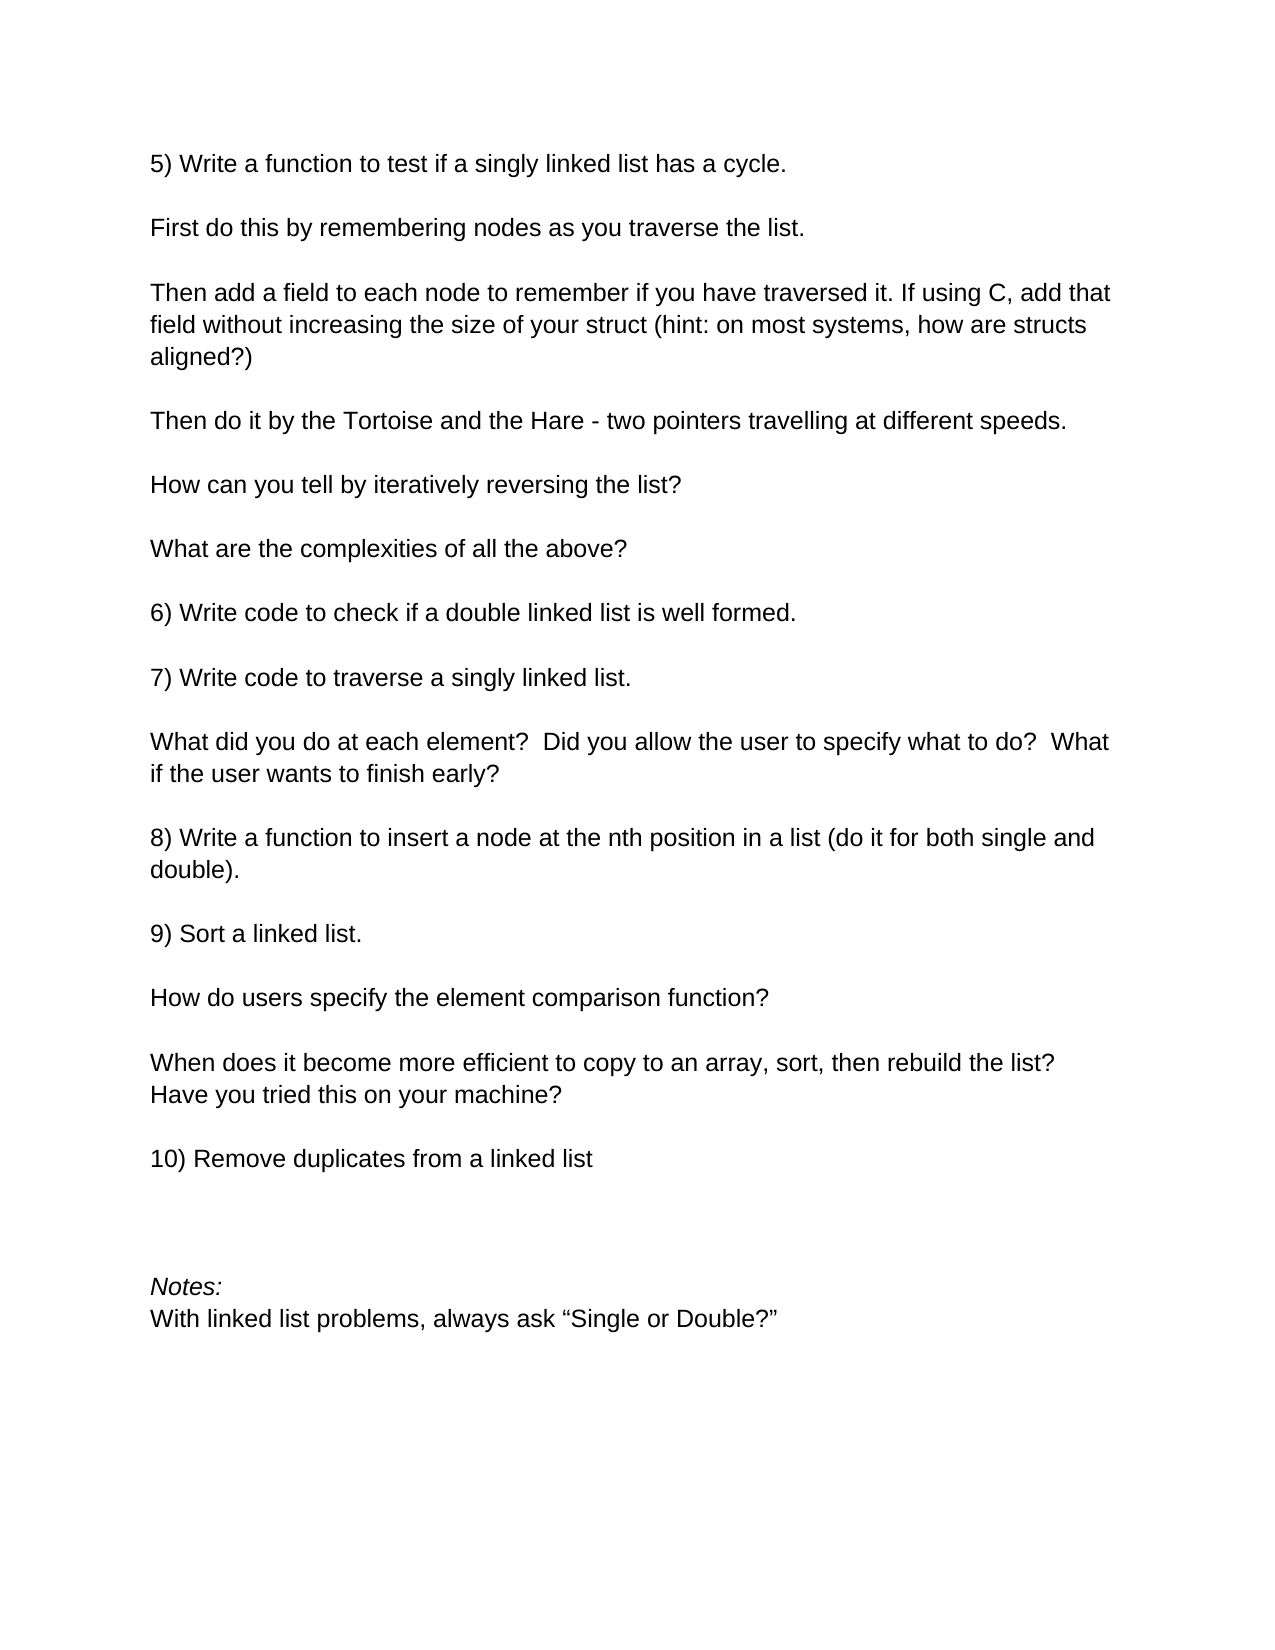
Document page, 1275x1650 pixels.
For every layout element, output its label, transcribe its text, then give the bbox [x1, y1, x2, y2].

text Then do it by the Tortoise and the Hare - two pointers travelling at different speeds. [150, 407, 1125, 434]
text How do users specify the element comparison function? [150, 984, 1125, 1012]
text 6) Write code to check if a double linked list is well formed. [150, 599, 1125, 627]
text Then add a field to each node to remember if you have traversed it. If using C, add that field without increasing the size of your struct (hint: on most systems, how are structs aligned?) [150, 278, 1125, 370]
text Notes: [150, 1273, 1125, 1301]
text When does it become more efficient to copy to an array, sort, then rebuild the list? Have you tried this on your machine? [150, 1048, 1125, 1108]
text 7) Write code to traverse a singly linked list. [150, 663, 1125, 691]
text 10) Remove duplicates from a linked list [150, 1144, 1125, 1172]
text 8) Write a function to insert a node at the nth position in a list (do it for both single and double). [150, 824, 1125, 884]
text What are the complexities of all the above? [150, 535, 1125, 563]
text What did you do at each element? Did you allow the user to specify what to do? What if the user wants to finish early? [150, 727, 1125, 787]
text How can you tell by iteratively reversing the list? [150, 471, 1125, 499]
text With linked list problems, always ask “Single or Double?” [150, 1305, 1125, 1333]
text 9) Sort a linked list. [150, 920, 1125, 948]
text 5) Write a function to test if a singly linked list has a cycle. [150, 150, 1125, 178]
text First do this by remembering nodes as you traverse the list. [150, 214, 1125, 242]
